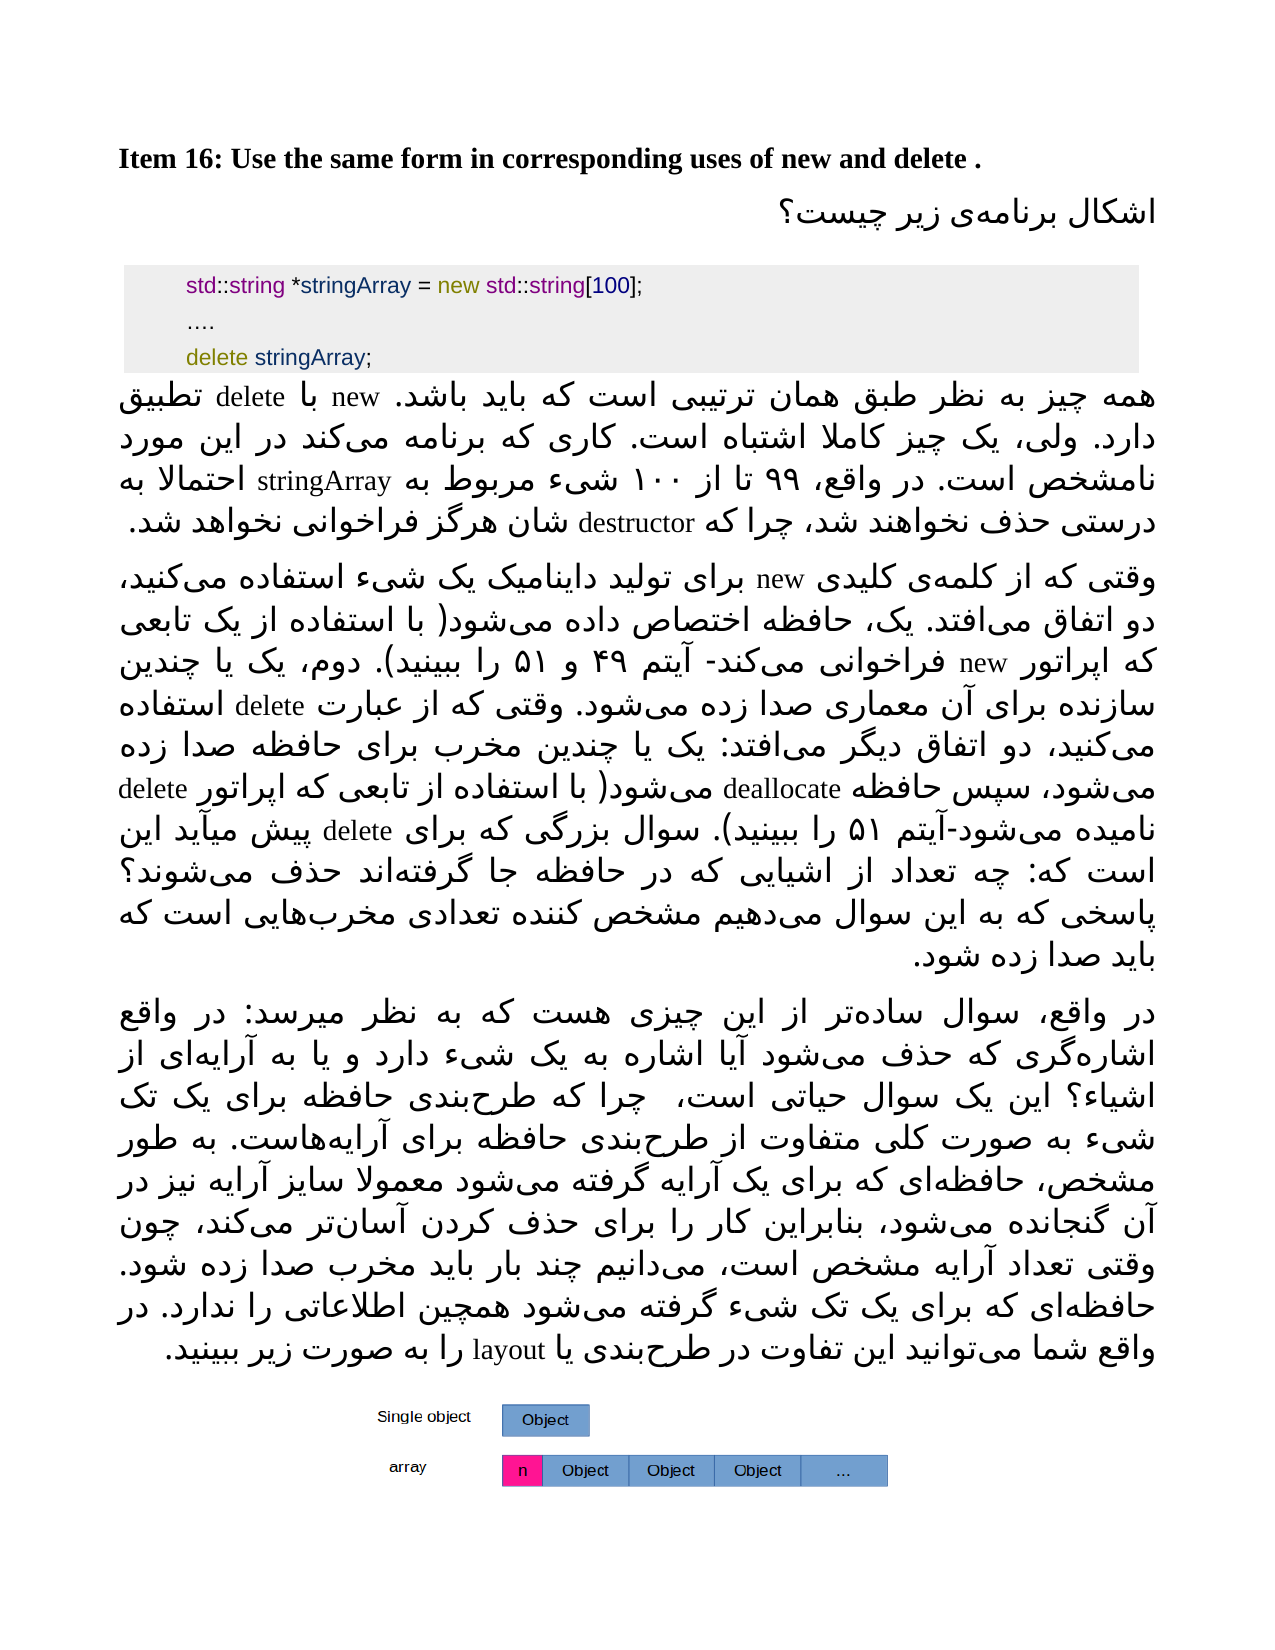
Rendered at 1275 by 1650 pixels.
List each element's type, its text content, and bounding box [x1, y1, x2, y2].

text در واقع، سوال ساده‌تر از این چیزی هست که به نظر میرسد: در واقع اشاره‌گری که حذف می‌شود آیا اشاره به یک شیء دارد و یا به آرایه‌ای از اشیاء؟ این یک سوال حیاتی است، چرا که طرح‌بندی حافظه برای یک تک شیء به صورت کلی متفاوت از طرح‌بندی حافظه برای آرایه‌هاست. به طور مشخص، حافظه‌ای که برای یک آرایه گرفته می‌شود معمولا سایز آرایه نیز در آن گنجانده می‌شود، بنابراین کار را برای حذف کردن آسان‌تر می‌کند، چون وقتی تعداد آرایه مشخص است، می‌دانیم چند بار باید مخرب صدا زده شود. حافظه‌ای که برای یک تک شیء گرفته می‌شود همچین اطلاعاتی را ندارد. در واقع شما می‌توانید این تفاوت در طرح‌بندی یا layout را به صورت زیر ببینید. [118, 990, 1157, 1368]
text وقتی که از کلمه‌ی کلیدی new برای تولید داینامیک یک شیء استفاده می‌کنید، دو اتفاق می‌افتد. یک، حافظه اختصاص داده می‌شود( با استفاده از یک تابعی که اپراتور new فراخوانی می‌کند- آیتم ۴۹ و ۵۱ را ببینید). دوم، یک یا چندین سازنده برای آن معماری صدا زده می‌شود. وقتی که از عبارت delete استفاده می‌کنید، دو اتفاق دیگر می‌افتد: یک یا چندین مخرب برای حافظه صدا زده می‌شود، سپس حافظه deallocate می‌شود( با استفاده از تابعی که اپراتور delete نامیده می‌شود-آیتم ۵۱ را ببینید). سوال بزرگی که برای delete پیش میآید این است که: چه تعداد از اشیایی که در حافظه جا گرفته‌اند حذف می‌شوند؟ پاسخی که به این سوال می‌دهیم مشخص کننده تعدادی مخرب‌هایی است که باید صدا زده شود. [118, 555, 1157, 975]
text اشکال برنامه‌ی زیر چیست؟ [118, 190, 1157, 232]
text …. [124, 301, 1139, 337]
text همه چیز به نظر طبق همان ترتیبی است که باید باشد. new با delete تطبیق دارد. ولی، یک چیز کاملا اشتباه است. کاری که برنامه می‌کند در این مورد نامشخص است. در واقع، ۹۹ تا از ۱۰۰ شیء مربوط به stringArray احتمالا به درستی حذف نخواهند شد، چرا که destructor شان هرگز فراخوانی نخواهد شد. [118, 373, 1157, 541]
picture [350, 1382, 925, 1518]
text delete stringArray; [124, 337, 1139, 373]
text std::string *stringArray = new std::string[100]; [124, 265, 1139, 301]
subtitle Item 16: Use the same form in corresponding uses of new and delete . [118, 133, 1157, 178]
